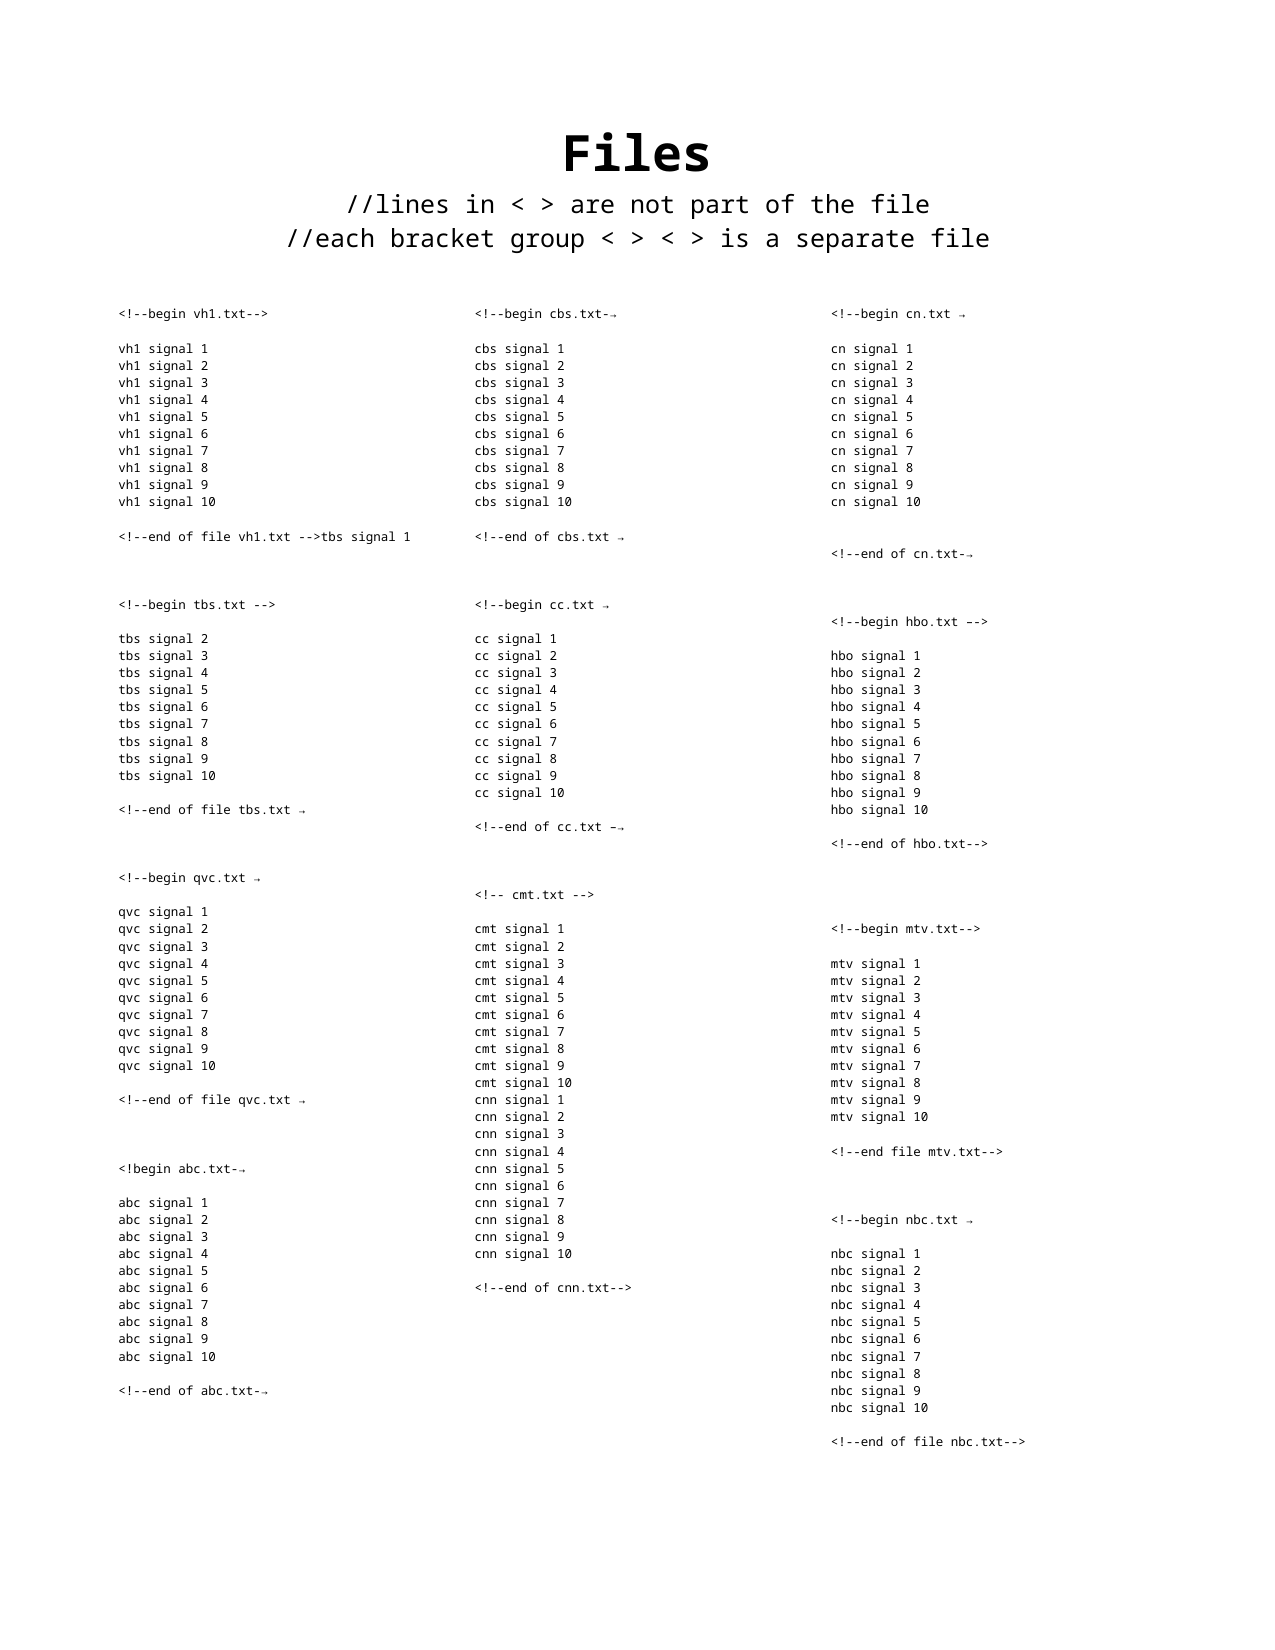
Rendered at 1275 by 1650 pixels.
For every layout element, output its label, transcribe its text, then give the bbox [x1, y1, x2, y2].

text cn signal 2 [831, 357, 1157, 374]
text qvc signal 8 [118, 1023, 444, 1040]
text <!--end of cc.txt –→ [474, 818, 801, 835]
text <!--begin qvc.txt → [118, 869, 444, 886]
text cc signal 10 [474, 784, 801, 801]
text cc signal 7 [474, 733, 801, 750]
text abc signal 8 [118, 1313, 444, 1331]
text vh1 signal 1 [118, 340, 444, 357]
text <!--end of cnn.txt--> [474, 1279, 801, 1296]
text nbc signal 8 [831, 1365, 1157, 1382]
text cmt signal 9 [474, 1057, 801, 1074]
text cn signal 3 [831, 374, 1157, 391]
text hbo signal 5 [831, 716, 1157, 733]
text <!--begin nbc.txt → [831, 1211, 1157, 1228]
text cc signal 4 [474, 681, 801, 698]
text <!--end of file nbc.txt--> [831, 1433, 1157, 1450]
text mtv signal 8 [831, 1074, 1157, 1091]
text tbs signal 7 [118, 716, 444, 733]
text cmt signal 10 [474, 1074, 801, 1091]
text cmt signal 7 [474, 1023, 801, 1040]
text cmt signal 2 [474, 938, 801, 955]
text vh1 signal 5 [118, 408, 444, 425]
text cc signal 2 [474, 647, 801, 664]
text cbs signal 10 [474, 493, 801, 511]
text qvc signal 10 [118, 1057, 444, 1074]
text cmt signal 6 [474, 1006, 801, 1023]
text cnn signal 1 [474, 1091, 801, 1108]
text cnn signal 9 [474, 1228, 801, 1245]
text hbo signal 8 [831, 767, 1157, 784]
text <!--end file mtv.txt--> [831, 1143, 1157, 1160]
text cnn signal 6 [474, 1177, 801, 1194]
text cn signal 9 [831, 476, 1157, 493]
text <!--end of file qvc.txt → [118, 1091, 444, 1108]
text hbo signal 9 [831, 784, 1157, 801]
text cmt signal 3 [474, 955, 801, 972]
text vh1 signal 7 [118, 442, 444, 459]
text <!--end of file tbs.txt → [118, 801, 444, 818]
text mtv signal 9 [831, 1091, 1157, 1108]
text cbs signal 2 [474, 357, 801, 374]
text tbs signal 8 [118, 733, 444, 750]
text cbs signal 9 [474, 476, 801, 493]
text cc signal 3 [474, 664, 801, 681]
text cbs signal 7 [474, 442, 801, 459]
text tbs signal 5 [118, 681, 444, 698]
text hbo signal 7 [831, 750, 1157, 767]
text cmt signal 4 [474, 972, 801, 989]
text cmt signal 8 [474, 1040, 801, 1057]
text mtv signal 1 [831, 955, 1157, 972]
text <!-- cmt.txt --> [474, 886, 801, 903]
text cnn signal 7 [474, 1194, 801, 1211]
text mtv signal 6 [831, 1040, 1157, 1057]
text vh1 signal 4 [118, 391, 444, 408]
text cn signal 6 [831, 425, 1157, 442]
text cn signal 4 [831, 391, 1157, 408]
text qvc signal 3 [118, 938, 444, 955]
text cc signal 8 [474, 750, 801, 767]
text <!--begin hbo.txt –-> [831, 613, 1157, 630]
text <!--begin tbs.txt --> [118, 596, 444, 613]
text hbo signal 10 [831, 801, 1157, 818]
text <!--end of abc.txt-→ [118, 1382, 444, 1399]
text <!--begin mtv.txt--> [831, 921, 1157, 938]
text qvc signal 9 [118, 1040, 444, 1057]
text hbo signal 2 [831, 664, 1157, 681]
text tbs signal 10 [118, 767, 444, 784]
text qvc signal 5 [118, 972, 444, 989]
text cbs signal 4 [474, 391, 801, 408]
text cnn signal 10 [474, 1245, 801, 1262]
text cc signal 1 [474, 630, 801, 647]
text nbc signal 7 [831, 1348, 1157, 1365]
text abc signal 2 [118, 1211, 444, 1228]
text cnn signal 8 [474, 1211, 801, 1228]
text qvc signal 6 [118, 989, 444, 1006]
text hbo signal 3 [831, 681, 1157, 698]
text qvc signal 1 [118, 903, 444, 921]
text vh1 signal 8 [118, 459, 444, 476]
text hbo signal 4 [831, 698, 1157, 716]
text hbo signal 6 [831, 733, 1157, 750]
text cnn signal 2 [474, 1108, 801, 1126]
text abc signal 5 [118, 1262, 444, 1279]
text mtv signal 5 [831, 1023, 1157, 1040]
text nbc signal 6 [831, 1331, 1157, 1348]
text nbc signal 1 [831, 1245, 1157, 1262]
text tbs signal 6 [118, 698, 444, 716]
text nbc signal 4 [831, 1296, 1157, 1313]
text cn signal 1 [831, 340, 1157, 357]
text <!begin abc.txt-→ [118, 1160, 444, 1177]
text cc signal 9 [474, 767, 801, 784]
text abc signal 9 [118, 1331, 444, 1348]
text nbc signal 3 [831, 1279, 1157, 1296]
text cnn signal 5 [474, 1160, 801, 1177]
text cnn signal 3 [474, 1126, 801, 1143]
text mtv signal 10 [831, 1108, 1157, 1126]
text cnn signal 4 [474, 1143, 801, 1160]
text abc signal 1 [118, 1194, 444, 1211]
text cn signal 7 [831, 442, 1157, 459]
text tbs signal 4 [118, 664, 444, 681]
text vh1 signal 6 [118, 425, 444, 442]
text mtv signal 3 [831, 989, 1157, 1006]
text <!--end of hbo.txt--> [831, 835, 1157, 852]
text mtv signal 7 [831, 1057, 1157, 1074]
text abc signal 6 [118, 1279, 444, 1296]
text cmt signal 5 [474, 989, 801, 1006]
text qvc signal 7 [118, 1006, 444, 1023]
text tbs signal 2 [118, 630, 444, 647]
text cn signal 5 [831, 408, 1157, 425]
text vh1 signal 3 [118, 374, 444, 391]
text <!--begin cc.txt → [474, 596, 801, 613]
text //lines in < > are not part of the file [118, 186, 1157, 220]
text cbs signal 1 [474, 340, 801, 357]
text nbc signal 2 [831, 1262, 1157, 1279]
text qvc signal 2 [118, 921, 444, 938]
text Files [118, 118, 1157, 186]
text cmt signal 1 [474, 921, 801, 938]
text abc signal 10 [118, 1348, 444, 1365]
text tbs signal 3 [118, 647, 444, 664]
text qvc signal 4 [118, 955, 444, 972]
text cbs signal 5 [474, 408, 801, 425]
text abc signal 4 [118, 1245, 444, 1262]
text cbs signal 3 [474, 374, 801, 391]
text nbc signal 9 [831, 1382, 1157, 1399]
text mtv signal 2 [831, 972, 1157, 989]
text nbc signal 5 [831, 1313, 1157, 1331]
text //each bracket group < > < > is a separate file [118, 220, 1157, 254]
text <!--end of cn.txt-→ [831, 545, 1157, 562]
text cbs signal 8 [474, 459, 801, 476]
text <!--begin vh1.txt--> [118, 306, 444, 323]
text <!--begin cbs.txt-→ [474, 306, 801, 323]
text <!--end of file vh1.txt -->tbs signal 1 [118, 528, 444, 545]
text vh1 signal 2 [118, 357, 444, 374]
text tbs signal 9 [118, 750, 444, 767]
text cc signal 5 [474, 698, 801, 716]
text cn signal 10 [831, 493, 1157, 511]
text vh1 signal 10 [118, 493, 444, 511]
text abc signal 7 [118, 1296, 444, 1313]
text hbo signal 1 [831, 647, 1157, 664]
text nbc signal 10 [831, 1399, 1157, 1416]
text mtv signal 4 [831, 1006, 1157, 1023]
text cc signal 6 [474, 716, 801, 733]
text cn signal 8 [831, 459, 1157, 476]
text vh1 signal 9 [118, 476, 444, 493]
text abc signal 3 [118, 1228, 444, 1245]
text <!--end of cbs.txt → [474, 528, 801, 545]
text cbs signal 6 [474, 425, 801, 442]
text <!--begin cn.txt → [831, 306, 1157, 323]
